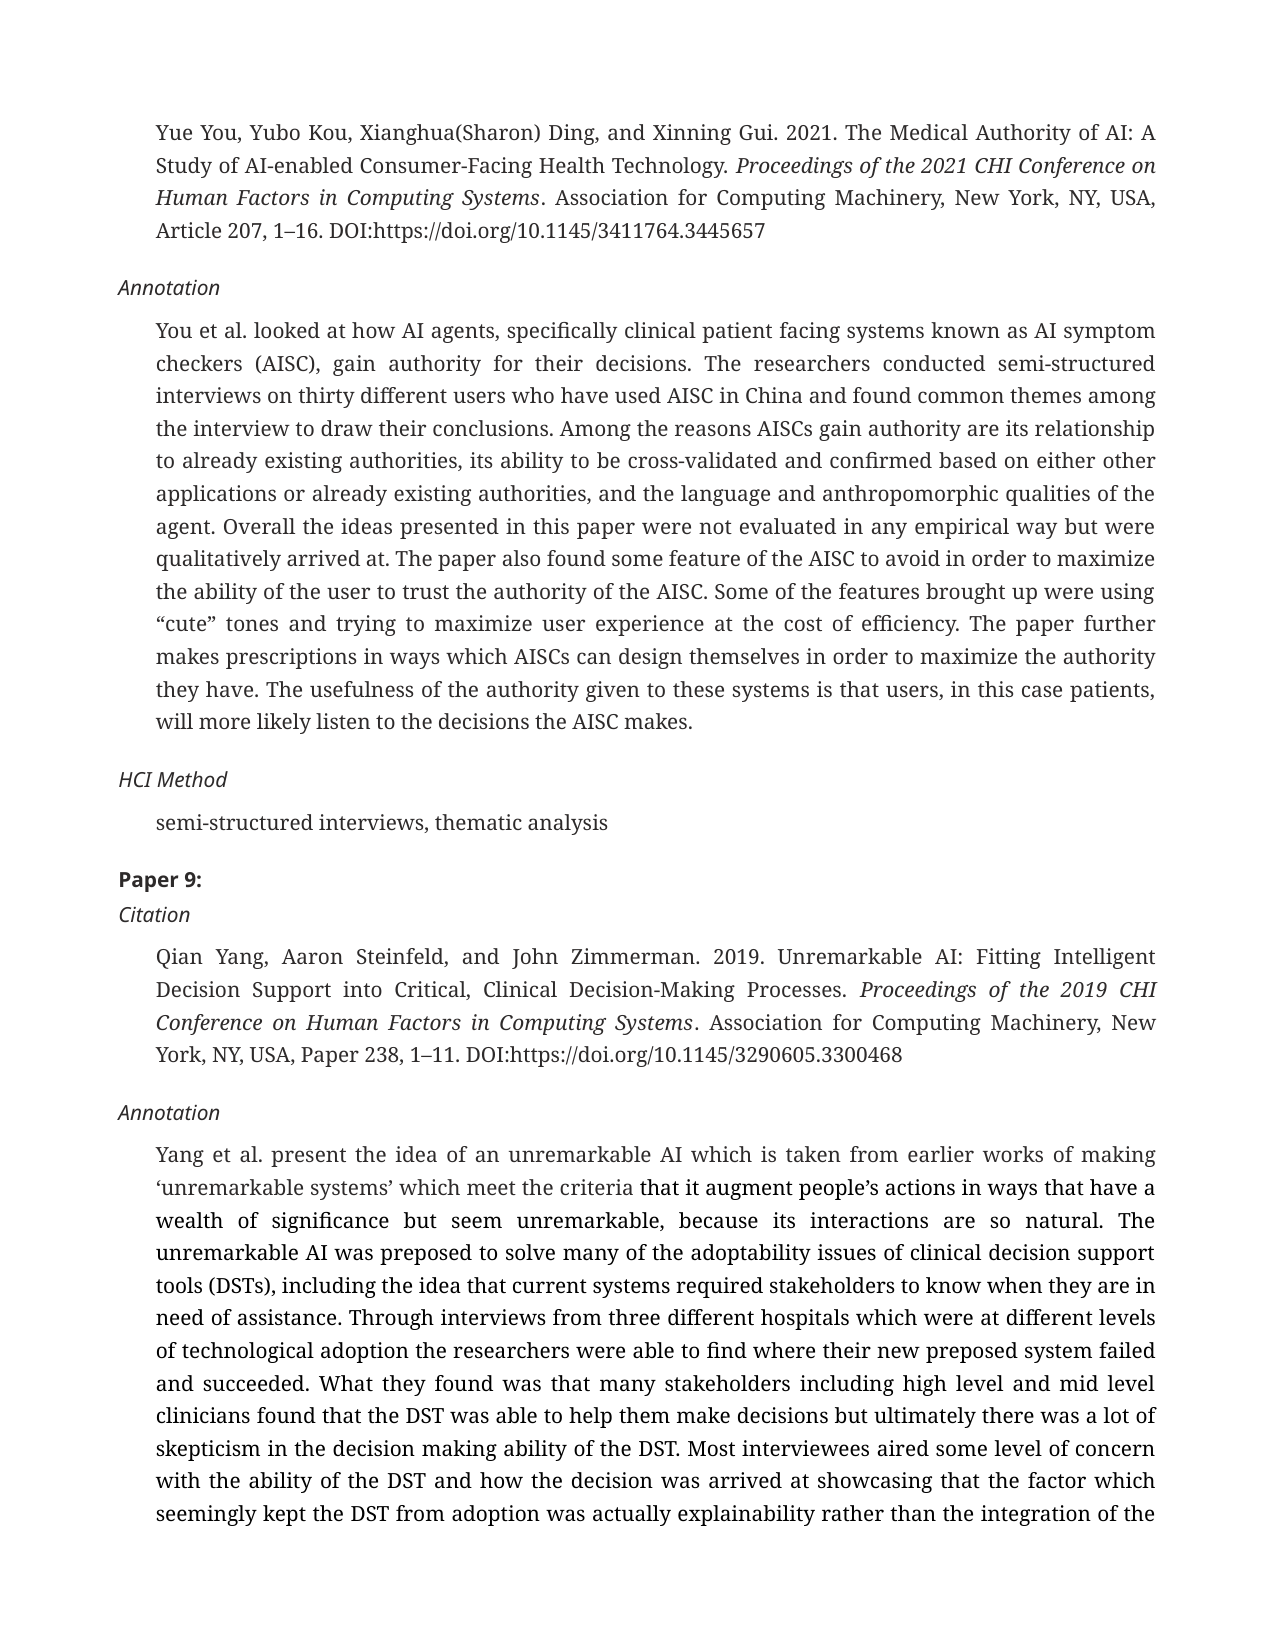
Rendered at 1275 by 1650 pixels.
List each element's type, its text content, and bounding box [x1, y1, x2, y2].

text You et al. looked at how AI agents, specifically clinical patient facing systems known as AI symptom checkers (AISC), gain authority for their decisions. The researchers conducted semi-structured interviews on thirty different users who have used AISC in China and found common themes among the interview to draw their conclusions. Among the reasons AISCs gain authority are its relationship to already existing authorities, its ability to be cross-validated and confirmed based on either other applications or already existing authorities, and the language and anthropomorphic qualities of the agent. Overall the ideas presented in this paper were not evaluated in any empirical way but were qualitatively arrived at. The paper also found some feature of the AISC to avoid in order to maximize the ability of the user to trust the authority of the AISC. Some of the features brought up were using “cute” tones and trying to maximize user experience at the cost of efficiency. The paper further makes prescriptions in ways which AISCs can design themselves in order to maximize the authority they have. The usefulness of the authority given to these systems is that users, in this case patients, will more likely listen to the decisions the AISC makes. [156, 316, 1157, 736]
text Qian Yang, Aaron Steinfeld, and John Zimmerman. 2019. Unremarkable AI: Fitting Intelligent Decision Support into Critical, Clinical Decision-Making Processes. Proceedings of the 2019 CHI Conference on Human Factors in Computing Systems. Association for Computing Machinery, New York, NY, USA, Paper 238, 1–11. DOI:https://doi.org/10.1145/3290605.3300468 [156, 942, 1157, 1069]
text HCI Method [118, 765, 1157, 793]
text Yue You, Yubo Kou, Xianghua(Sharon) Ding, and Xinning Gui. 2021. The Medical Authority of AI: A Study of AI-enabled Consumer-Facing Health Technology. Proceedings of the 2021 CHI Conference on Human Factors in Computing Systems. Association for Computing Machinery, New York, NY, USA, Article 207, 1–16. DOI:https://doi.org/10.1145/3411764.3445657 [156, 118, 1157, 244]
text Annotation [118, 273, 1157, 302]
text Citation [118, 900, 1157, 928]
text semi-structured interviews, thematic analysis [156, 808, 1157, 836]
text Yang et al. present the idea of an unremarkable AI which is taken from earlier works of making ‘unremarkable systems’ which meet the criteria that it augment people’s actions in ways that have a wealth of significance but seem unremarkable, because its interactions are so natural. The unremarkable AI was preposed to solve many of the adoptability issues of clinical decision support tools (DSTs), including the idea that current systems required stakeholders to know when they are in need of assistance. Through interviews from three different hospitals which were at different levels of technological adoption the researchers were able to find where their new preposed system failed and succeeded. What they found was that many stakeholders including high level and mid level clinicians found that the DST was able to help them make decisions but ultimately there was a lot of skepticism in the decision making ability of the DST. Most interviewees aired some level of concern with the ability of the DST and how the decision was arrived at showcasing that the factor which seemingly kept the DST from adoption was actually explainability rather than the integration of the [156, 1141, 1157, 1528]
text Annotation [118, 1098, 1157, 1126]
text Paper 9: [118, 865, 1157, 894]
